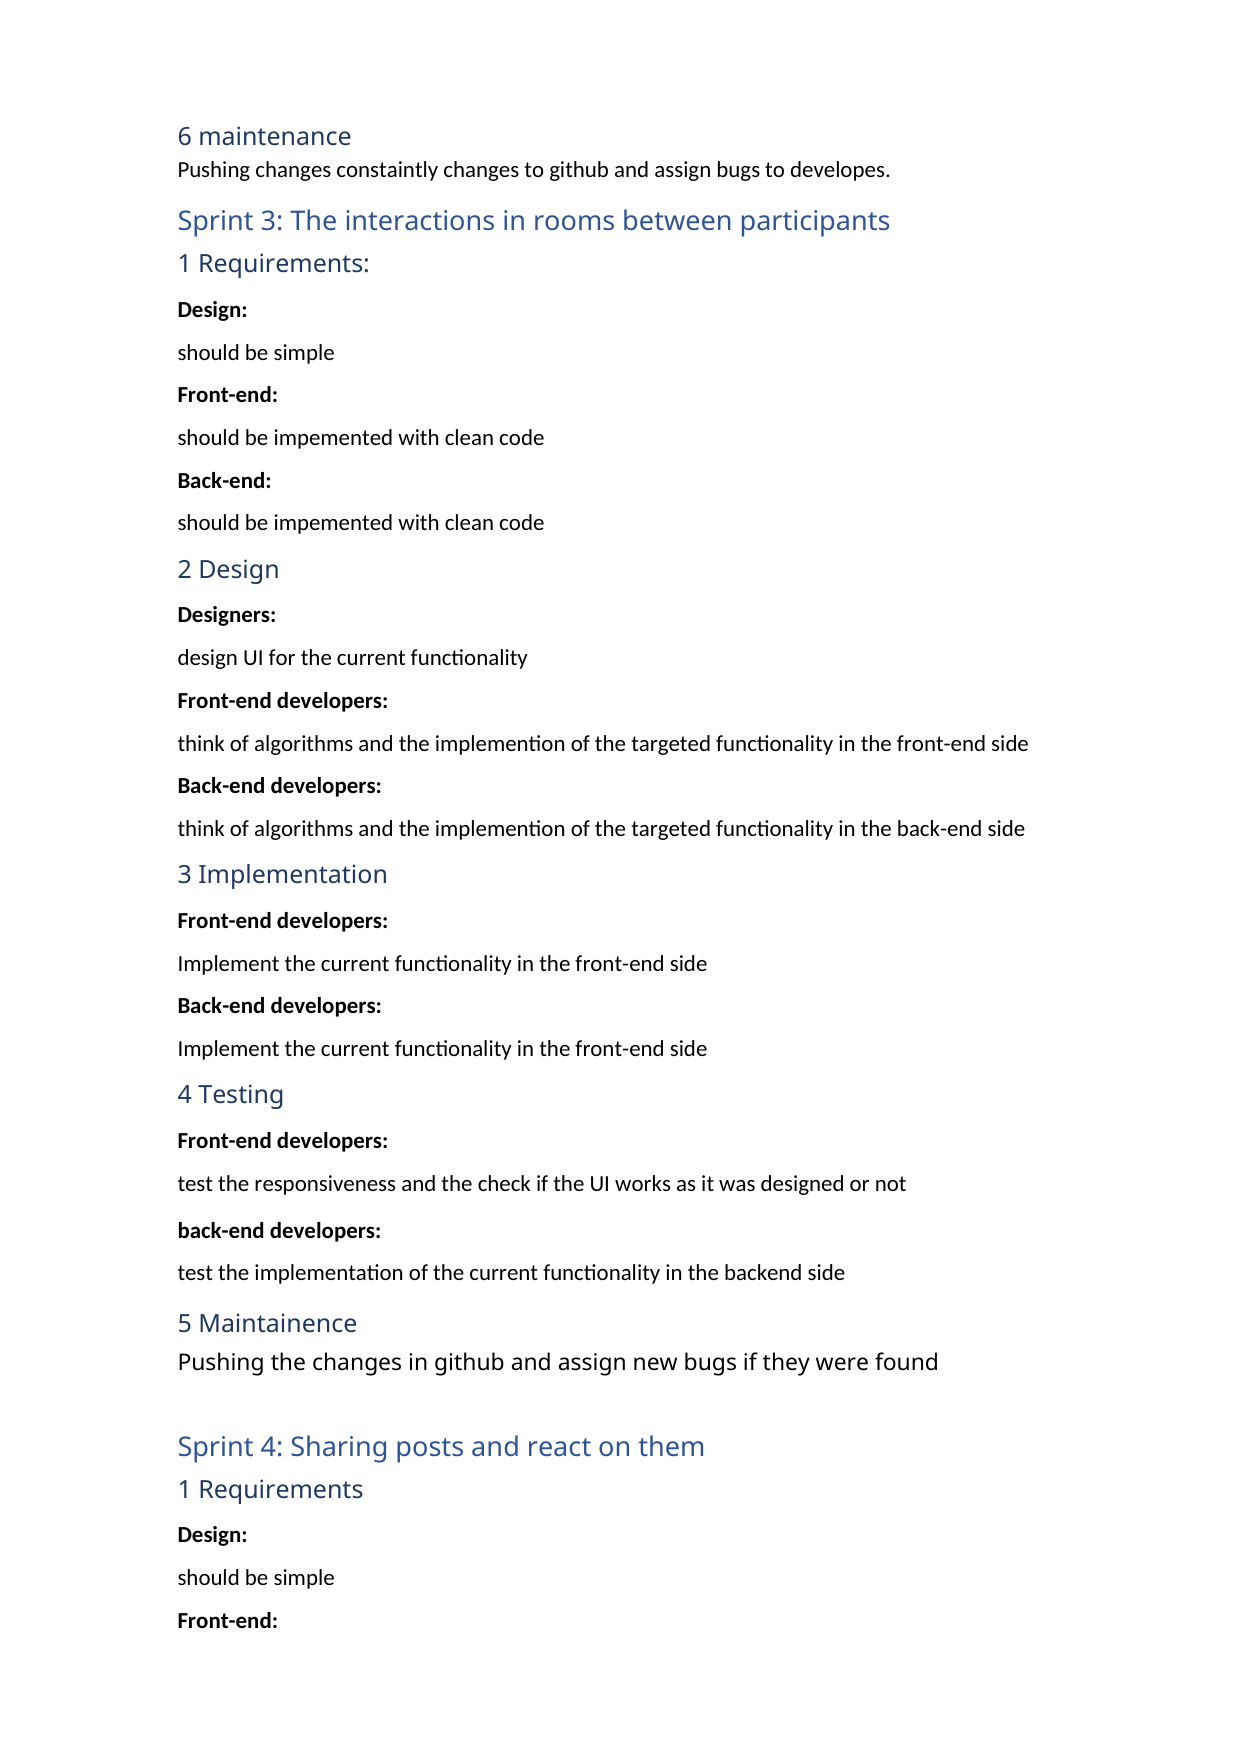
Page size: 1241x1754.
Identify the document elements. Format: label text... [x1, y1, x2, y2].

text Back-end: [177, 466, 1152, 494]
subtitle 1 Requirements [177, 1471, 1152, 1505]
text test the responsiveness and the check if the UI works as it was designed or not [177, 1169, 1152, 1197]
text Front-end: [177, 1606, 1152, 1634]
text Implement the current functionality in the front-end side [177, 1034, 1152, 1062]
text Front-end: [177, 380, 1152, 408]
text Pushing changes constaintly changes to github and assign bugs to developes. [177, 155, 1152, 183]
text should be impemented with clean code [177, 508, 1152, 537]
text Designers: [177, 601, 1152, 628]
text should be simple [177, 338, 1152, 366]
subtitle Sprint 3: The interactions in rooms between participants [177, 202, 1152, 239]
text Front-end developers: [177, 906, 1152, 934]
subtitle 1 Requirements: [177, 246, 1152, 280]
subtitle 6 maintenance [177, 118, 1152, 152]
subtitle 2 Design [177, 551, 1152, 585]
text back-end developers: [177, 1216, 1152, 1244]
subtitle 5 Maintainence [177, 1305, 1152, 1339]
subtitle Pushing the changes in github and assign new bugs if they were found [177, 1346, 1152, 1377]
text Back-end developers: [177, 771, 1152, 799]
text should be simple [177, 1563, 1152, 1591]
text should be impemented with clean code [177, 423, 1152, 451]
subtitle 4 Testing [177, 1077, 1152, 1111]
text Back-end developers: [177, 991, 1152, 1019]
subtitle 3 Implementation [177, 857, 1152, 891]
text test the implementation of the current functionality in the backend side [177, 1258, 1152, 1286]
text think of algorithms and the implemention of the targeted functionality in the front-end side [177, 729, 1152, 757]
subtitle Sprint 4: Sharing posts and react on them [177, 1427, 1152, 1464]
text Design: [177, 1521, 1152, 1548]
text Design: [177, 295, 1152, 323]
text think of algorithms and the implemention of the targeted functionality in the back-end side [177, 814, 1152, 842]
text design UI for the current functionality [177, 643, 1152, 671]
text Implement the current functionality in the front-end side [177, 949, 1152, 977]
text Front-end developers: [177, 1126, 1152, 1154]
text Front-end developers: [177, 686, 1152, 714]
